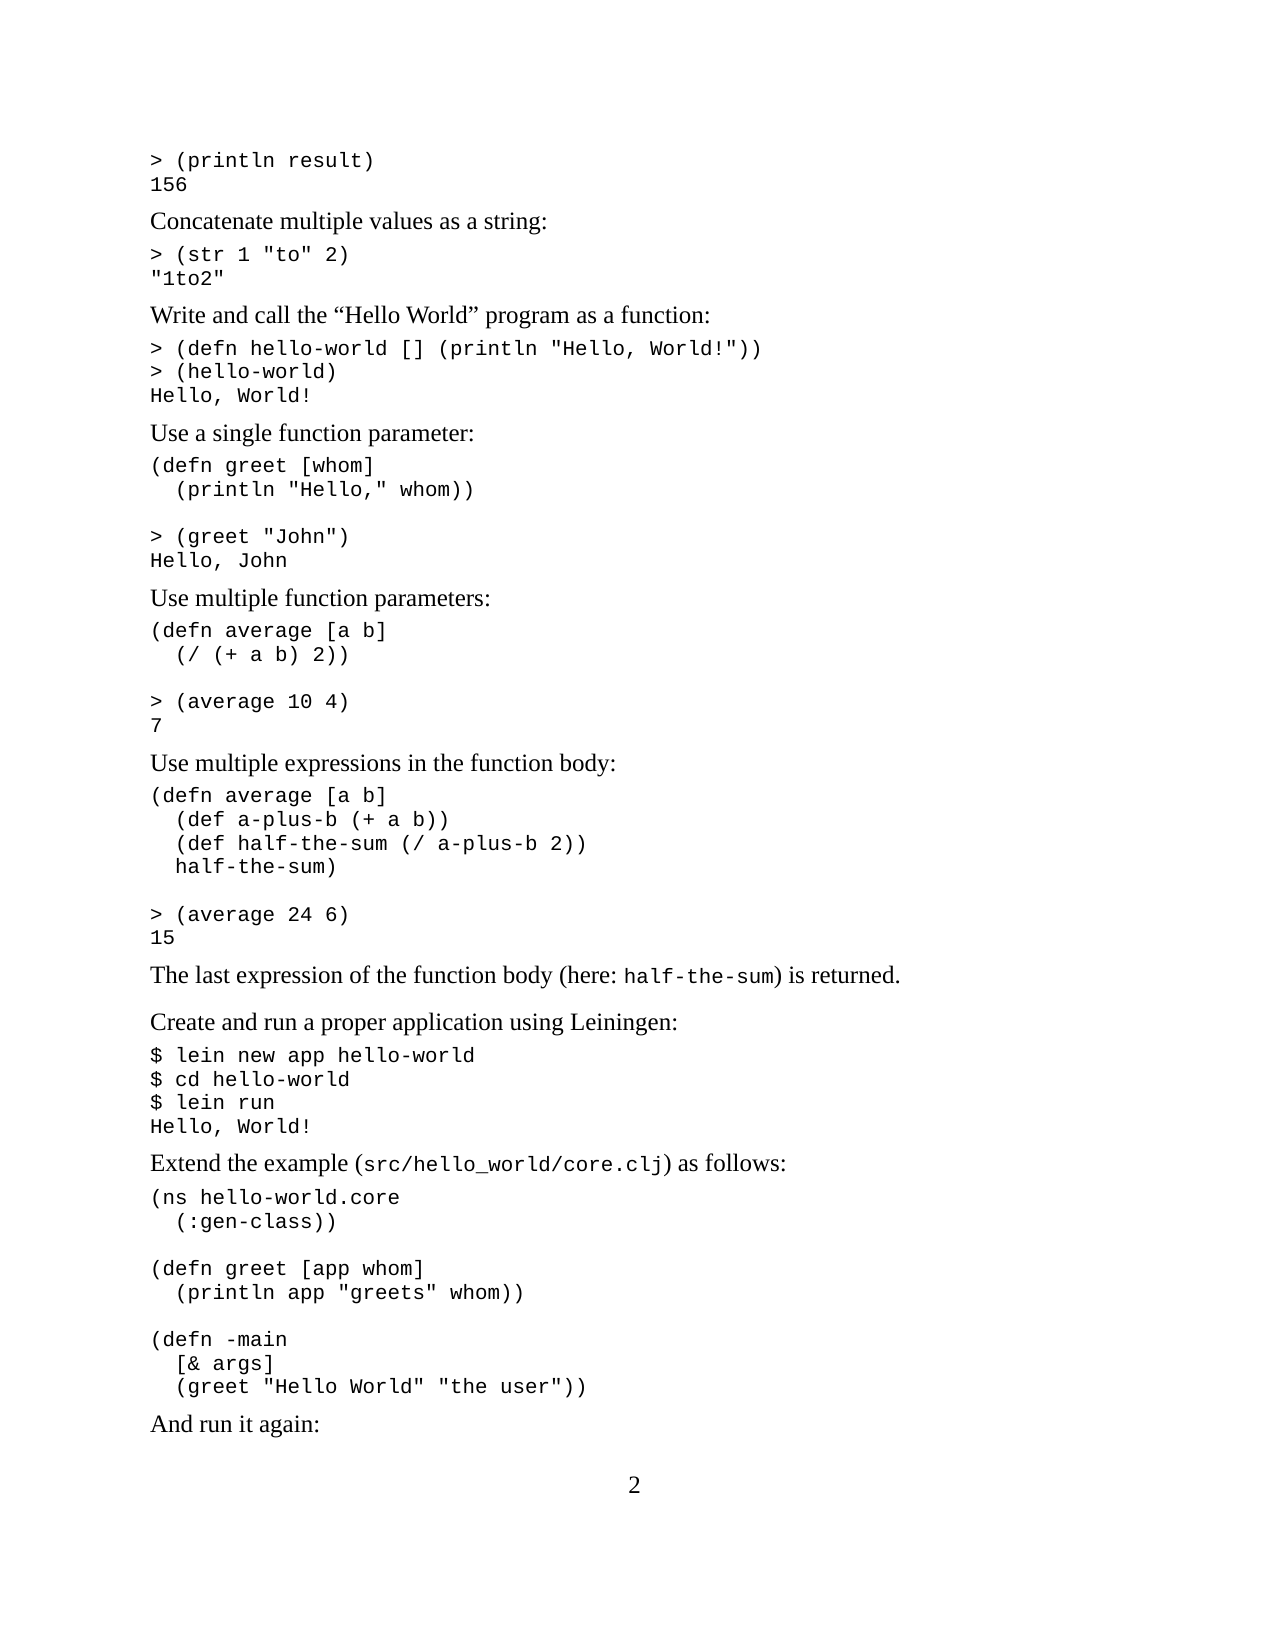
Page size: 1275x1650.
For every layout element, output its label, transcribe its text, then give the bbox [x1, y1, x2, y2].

text Use multiple function parameters: [150, 583, 1125, 611]
text > (greet "John") [150, 526, 1125, 550]
text Use a single function parameter: [150, 418, 1125, 447]
text Create and run a proper application using Leiningen: [150, 1007, 1125, 1036]
text > (average 10 4) [150, 691, 1125, 715]
text (defn -main [150, 1329, 1125, 1353]
text Concatenate multiple values as a string: [150, 206, 1125, 235]
text $ lein run [150, 1092, 1125, 1116]
text [& args] [150, 1353, 1125, 1376]
text > (defn hello-world [] (println "Hello, World!")) [150, 338, 1125, 362]
text (def half-the-sum (/ a-plus-b 2)) [150, 833, 1125, 856]
text "1to2" [150, 268, 1125, 291]
text (defn greet [app whom] [150, 1258, 1125, 1282]
text Hello, World! [150, 1116, 1125, 1139]
text Use multiple expressions in the function body: [150, 748, 1125, 776]
text Extend the example (src/hello_world/core.clj) as follows: [150, 1148, 1125, 1178]
text (defn average [a b] [150, 620, 1125, 644]
text 156 [150, 174, 1125, 197]
text > (hello-world) [150, 362, 1125, 385]
text And run it again: [150, 1409, 1125, 1438]
text (def a-plus-b (+ a b)) [150, 809, 1125, 833]
text (println app "greets" whom)) [150, 1282, 1125, 1305]
text Hello, World! [150, 385, 1125, 409]
text 7 [150, 715, 1125, 739]
text The last expression of the function body (here: half-the-sum) is returned. [150, 960, 1125, 989]
text Hello, John [150, 550, 1125, 574]
text (ns hello-world.core [150, 1187, 1125, 1211]
text (println "Hello," whom)) [150, 479, 1125, 503]
text (:gen-class)) [150, 1211, 1125, 1234]
text > (println result) [150, 150, 1125, 174]
text (defn greet [whom] [150, 456, 1125, 479]
text Write and call the “Hello World” program as a function: [150, 300, 1125, 329]
text 15 [150, 927, 1125, 951]
text (greet "Hello World" "the user")) [150, 1376, 1125, 1400]
text (defn average [a b] [150, 785, 1125, 809]
text (/ (+ a b) 2)) [150, 644, 1125, 668]
text $ cd hello-world [150, 1069, 1125, 1092]
text > (str 1 "to" 2) [150, 244, 1125, 268]
text > (average 24 6) [150, 903, 1125, 927]
text $ lein new app hello-world [150, 1045, 1125, 1069]
text half-the-sum) [150, 856, 1125, 880]
